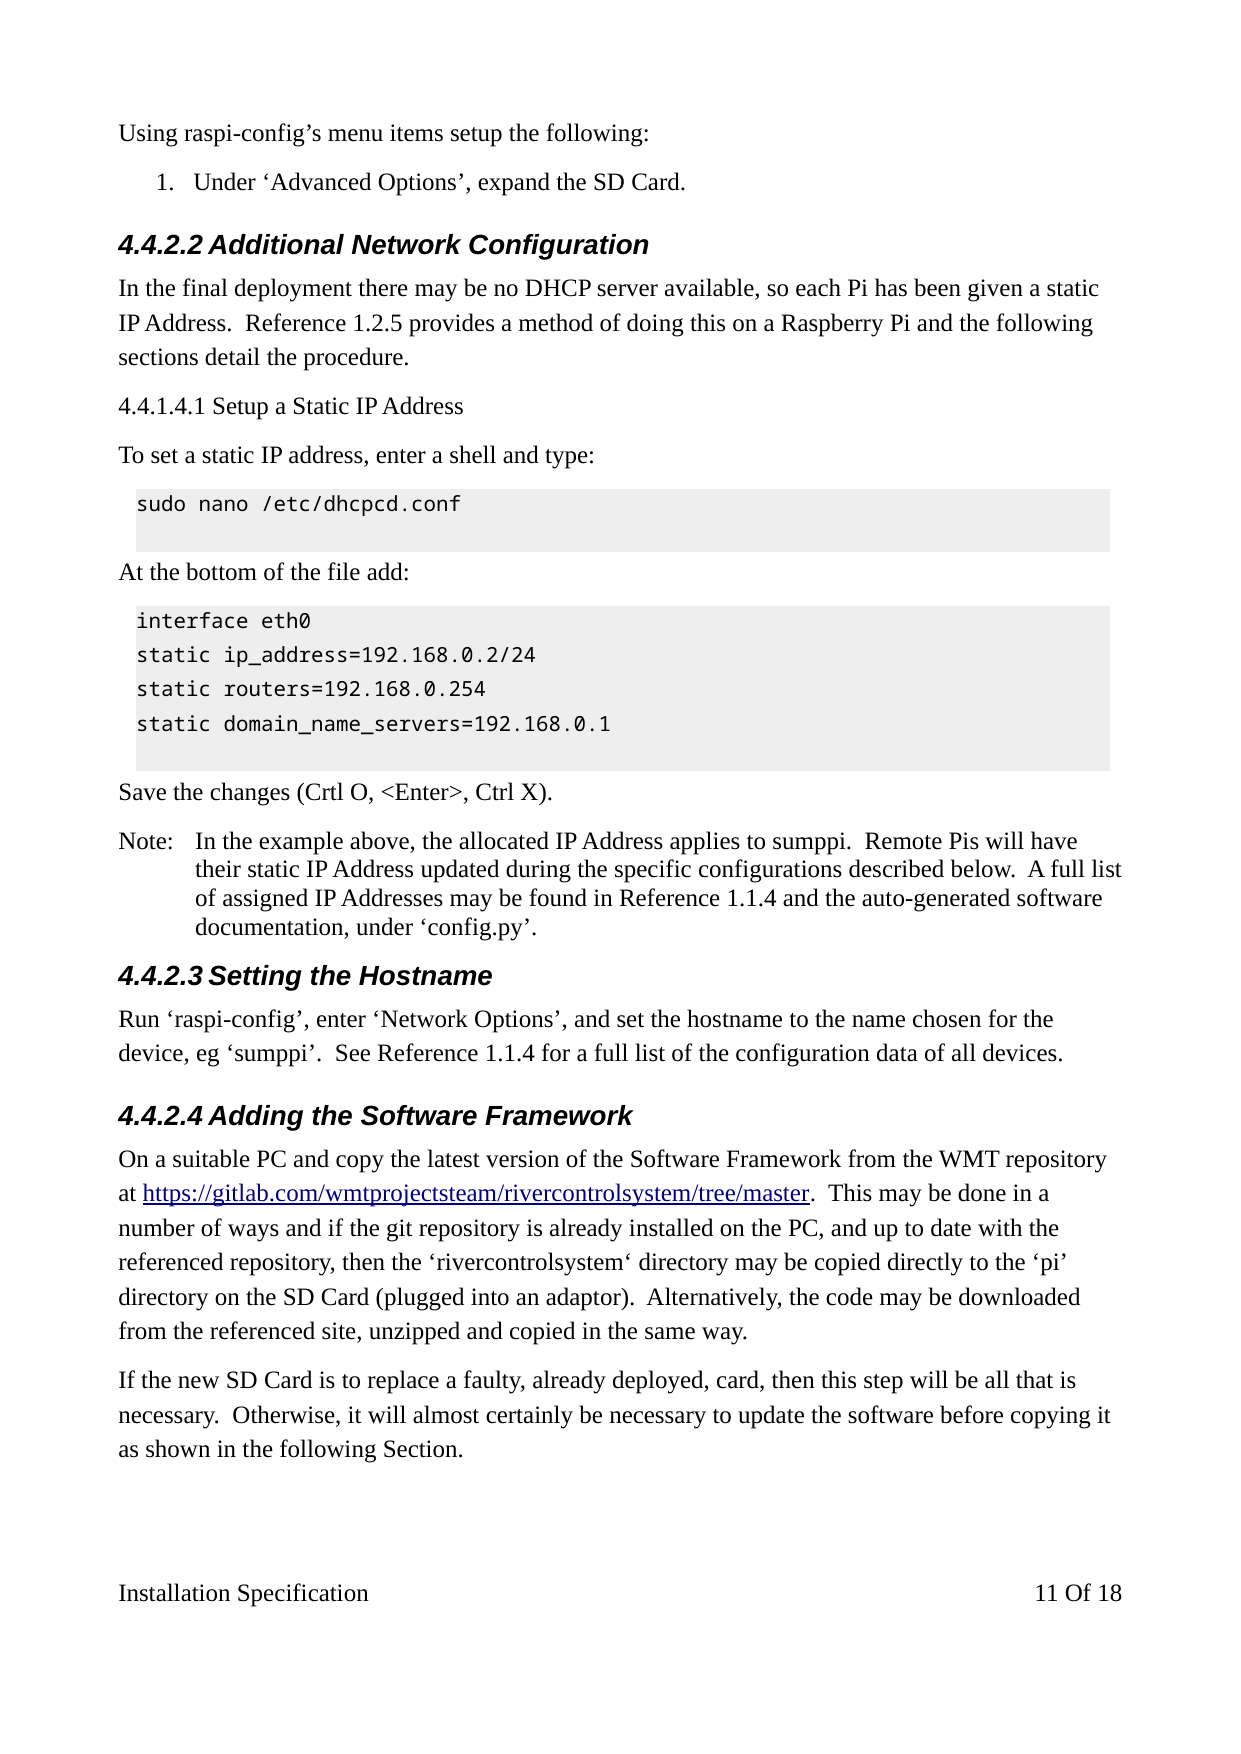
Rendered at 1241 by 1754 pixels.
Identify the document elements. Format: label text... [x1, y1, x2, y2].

text interface eth0 [136, 606, 1110, 635]
text sudo nano /etc/dhcpcd.conf [136, 489, 1110, 518]
subtitle 4.4.1.4.1 Setup a Static IP Address [118, 391, 1122, 420]
text Run ‘raspi-config’, enter ‘Network Options’, and set the hostname to the name chosen for the device, eg ‘sumppi’. See Reference 1.1.4 for a full list of the configuration data of all devices. [118, 1004, 1122, 1067]
subtitle Save the changes (Crtl O, <Enter>, Ctrl X). [118, 777, 1122, 806]
text At the bottom of the file add: [118, 557, 1122, 586]
list Under ‘Advanced Options’, expand the SD Card. [156, 167, 1122, 196]
text static domain_name_servers=192.168.0.1 [136, 709, 1110, 737]
subtitle Setting the Hostname [118, 959, 1122, 991]
subtitle Adding the Software Framework [118, 1100, 1122, 1132]
text In the final deployment there may be no DHCP server available, so each Pi has been given a static IP Address. Reference 1.2.5 provides a method of doing this on a Raspberry Pi and the following sections detail the procedure. [118, 273, 1122, 371]
text If the new SD Card is to replace a faulty, already deployed, card, then this step will be all that is necessary. Otherwise, it will almost certainly be necessary to update the software before copying it as shown in the following Section. [118, 1366, 1122, 1463]
text static routers=192.168.0.254 [136, 674, 1110, 703]
text On a suitable PC and copy the latest version of the Software Framework from the WMT repository at https://gitlab.com/wmtprojectsteam/rivercontrolsystem/tree/master. This may be done in a number of ways and if the git repository is already installed on the PC, and up to date with the referenced repository, then the ‘rivercontrolsystem‘ directory may be copied directly to the ‘pi’ directory on the SD Card (plugged into an adaptor). Alternatively, the code may be downloaded from the referenced site, unzipped and copied in the same way. [118, 1144, 1122, 1345]
text Using raspi-config’s menu items setup the following: [118, 118, 1122, 147]
subtitle Additional Network Configuration [118, 229, 1122, 261]
subtitle To set a static IP address, enter a shell and type: [118, 440, 1122, 469]
text static ip_address=192.168.0.2/24 [136, 641, 1110, 669]
text Note: In the example above, the allocated IP Address applies to sumppi. Remote Pis will have their static IP Address updated during the specific configurations described below. A full list of assigned IP Addresses may be found in Reference 1.1.4 and the auto-generated software documentation, under ‘config.py’. [118, 826, 1122, 941]
